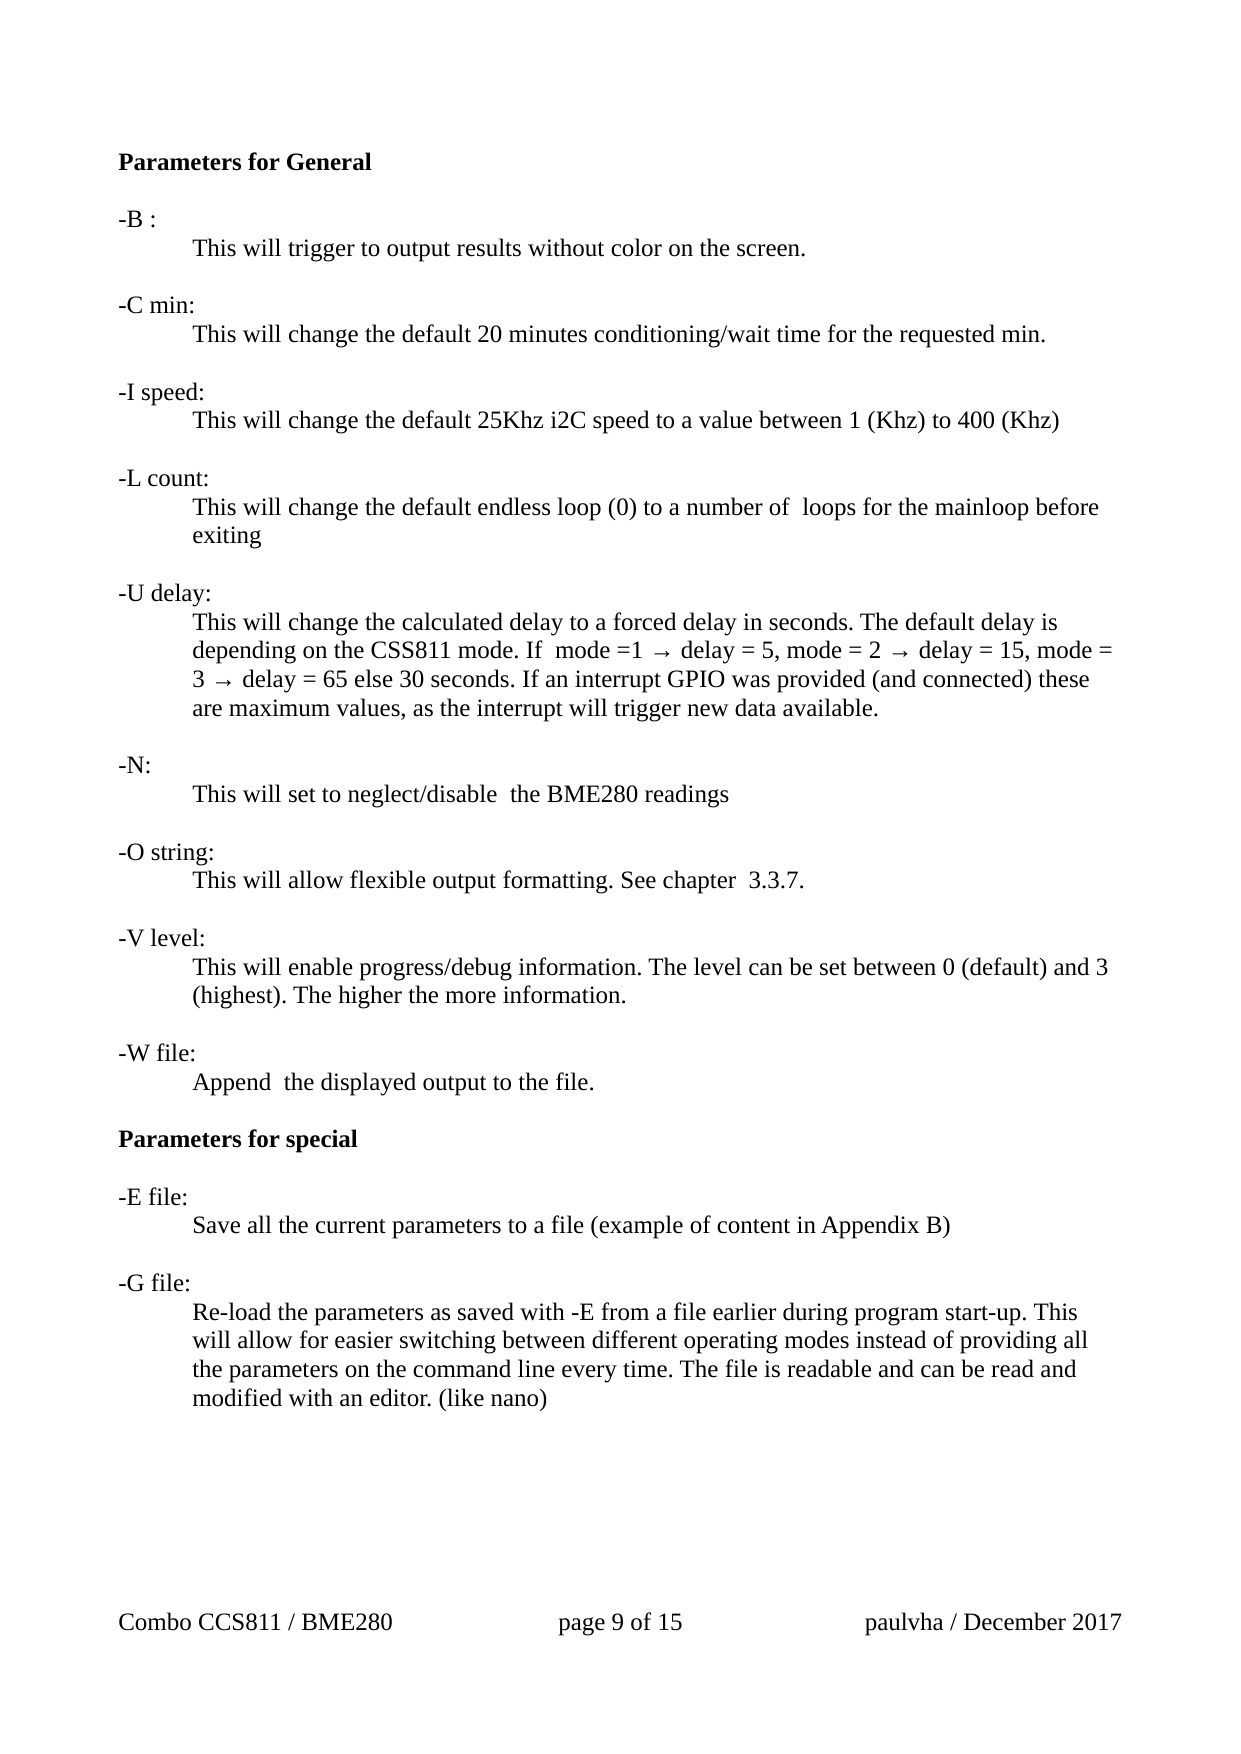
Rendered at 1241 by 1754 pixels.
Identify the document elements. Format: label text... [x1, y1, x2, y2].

text -G file: [118, 1268, 1122, 1297]
text This will trigger to output results without color on the screen. [118, 233, 1122, 262]
text This will allow flexible output formatting. See chapter 3.3.7. [118, 866, 1122, 894]
text -L count: [118, 463, 1122, 492]
text -W file: [118, 1038, 1122, 1067]
text This will change the default 20 minutes conditioning/wait time for the requested min. [118, 319, 1122, 348]
text -C min: [118, 291, 1122, 319]
text Parameters for General [118, 147, 1122, 176]
text This will set to neglect/disable the BME280 readings [118, 779, 1122, 808]
text Re-load the parameters as saved with -E from a file earlier during program start-up. This will allow for easier switching between different operating modes instead of providing all the parameters on the command line every time. The file is readable and can be read and modified with an editor. (like nano) [192, 1297, 1122, 1412]
text -I speed: [118, 377, 1122, 406]
text Append the displayed output to the file. [118, 1067, 1122, 1096]
text This will change the calculated delay to a forced delay in seconds. The default delay is depending on the CSS811 mode. If mode =1 → delay = 5, mode = 2 → delay = 15, mode = 3 → delay = 65 else 30 seconds. If an interrupt GPIO was provided (and connected) these are maximum values, as the interrupt will trigger new data available. [192, 607, 1122, 722]
text -V level: [118, 923, 1122, 952]
text Save all the current parameters to a file (example of content in Appendix B) [118, 1211, 1122, 1239]
text -B : [118, 204, 1122, 233]
text -E file: [118, 1182, 1122, 1211]
text This will change the default 25Khz i2C speed to a value between 1 (Khz) to 400 (Khz) [118, 406, 1122, 434]
text -U delay: [118, 578, 1122, 607]
text This will change the default endless loop (0) to a number of loops for the mainloop before exiting [192, 492, 1122, 549]
text This will enable progress/debug information. The level can be set between 0 (default) and 3 (highest). The higher the more information. [192, 952, 1122, 1009]
text Parameters for special [118, 1124, 1122, 1153]
text -N: [118, 751, 1122, 779]
text -O string: [118, 837, 1122, 866]
